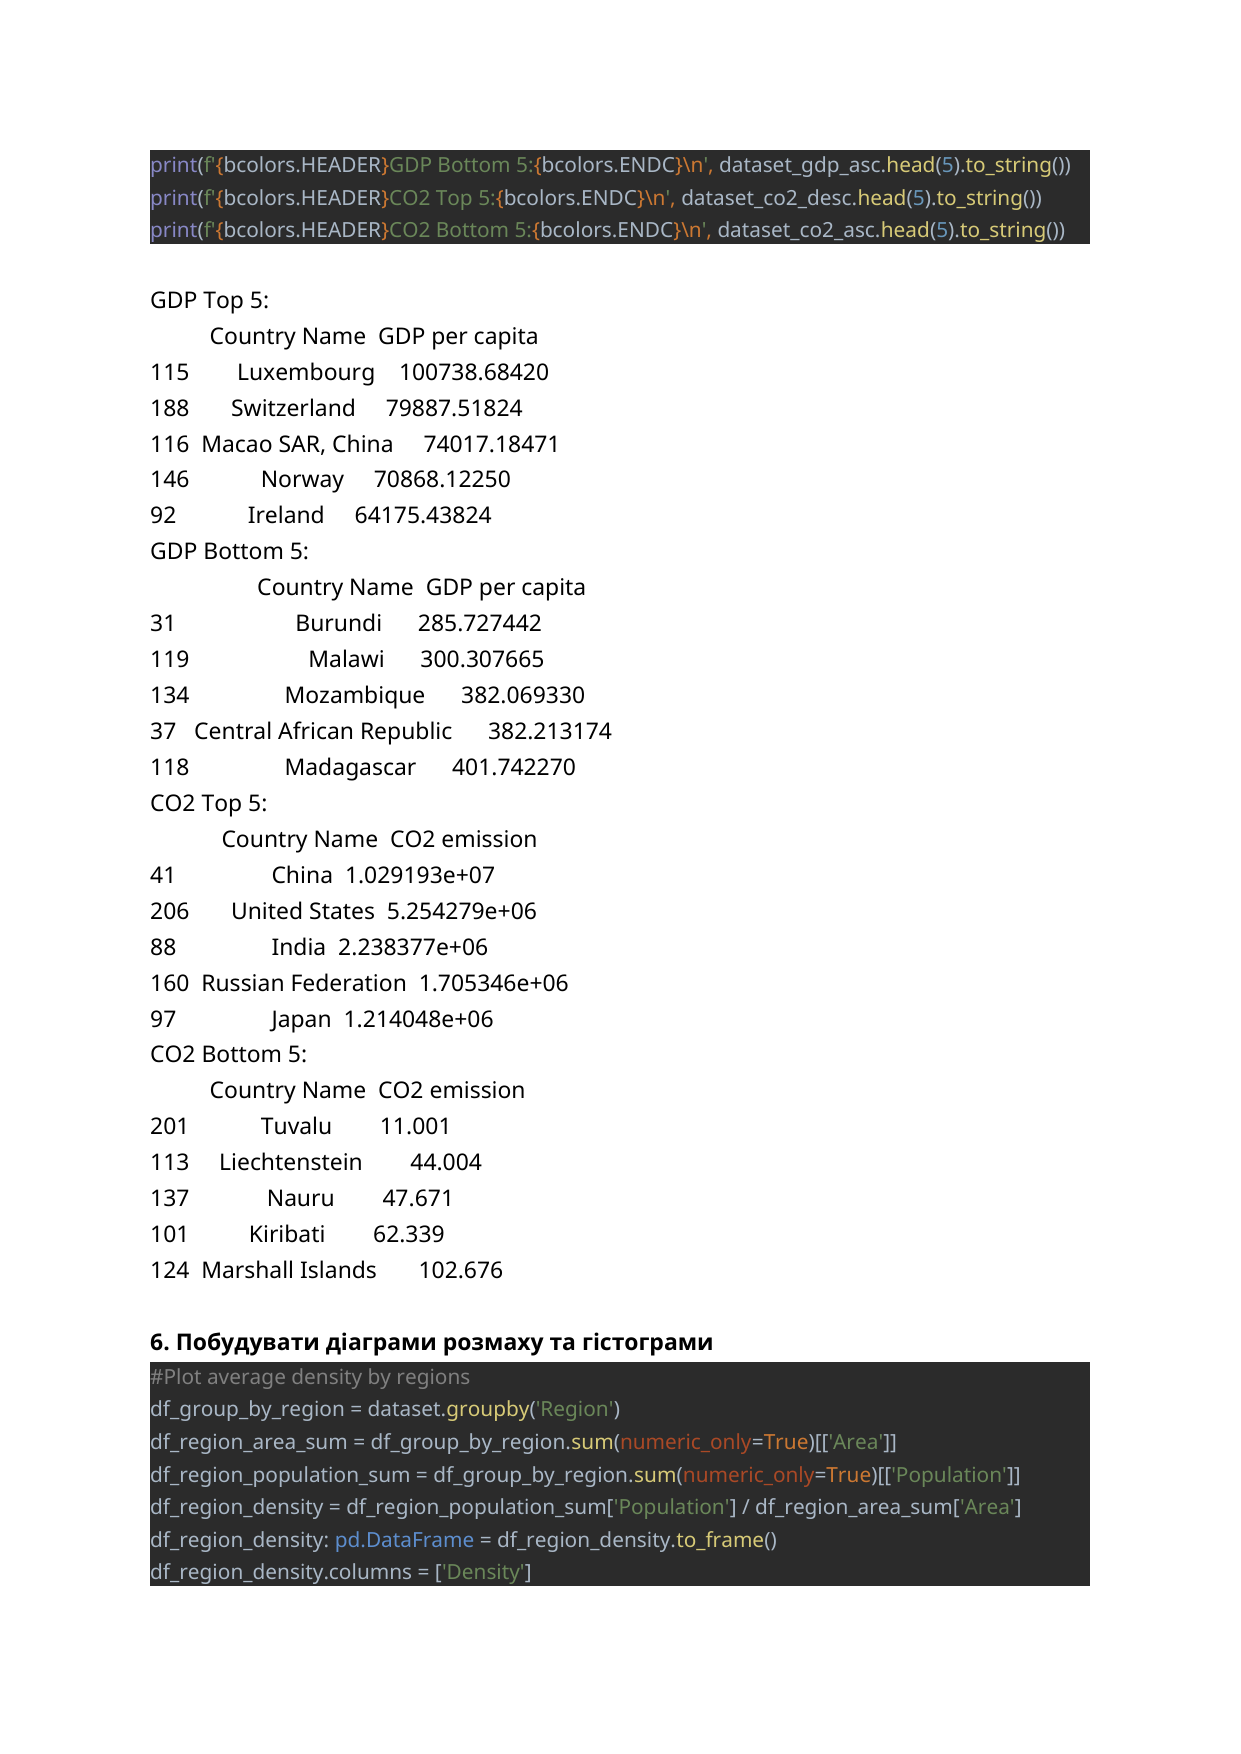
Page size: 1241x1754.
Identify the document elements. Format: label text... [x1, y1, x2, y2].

text GDP Top 5: [150, 284, 1090, 315]
text 101 Kiribati 62.339 [150, 1218, 1090, 1249]
text Country Name GDP per capita [150, 320, 1090, 351]
text 113 Liechtenstein 44.004 [150, 1146, 1090, 1177]
text GDP Bottom 5: [150, 535, 1090, 567]
text 188 Switzerland 79887.51824 [150, 392, 1090, 423]
text 146 Norway 70868.12250 [150, 463, 1090, 495]
text Country Name CO2 emission [150, 1074, 1090, 1106]
text print(f'{bcolors.HEADER}GDP Bottom 5:{bcolors.ENDC}\n', dataset_gdp_asc.head(5).to_string()) print(f'{bcolors.HEADER}CO2 Top 5:{bcolors.ENDC}\n', dataset_co2_desc.head(5).to_string()) print(f'{bcolors.HEADER}CO2 Bottom 5:{bcolors.ENDC}\n', dataset_co2_asc.head(5).to_string()) [150, 150, 1090, 244]
text 97 Japan 1.214048e+06 [150, 1002, 1090, 1034]
text 134 Mozambique 382.069330 [150, 679, 1090, 710]
text 88 India 2.238377e+06 [150, 931, 1090, 962]
text 119 Malawi 300.307665 [150, 643, 1090, 674]
text 92 Ireland 64175.43824 [150, 499, 1090, 531]
text 206 United States 5.254279e+06 [150, 895, 1090, 926]
text 124 Marshall Islands 102.676 [150, 1254, 1090, 1285]
text Country Name GDP per capita [150, 571, 1090, 602]
text #Plot average density by regions df_group_by_region = dataset.groupby('Region') df_region_area_sum = df_group_by_region.sum(numeric_only=True)[['Area']] df_region_population_sum = df_group_by_region.sum(numeric_only=True)[['Population']] df_region_density = df_region_population_sum['Population'] / df_region_area_sum['Area'] df_region_density: pd.DataFrame = df_region_density.to_frame() df_region_density.columns = ['Density'] [150, 1362, 1090, 1586]
text 137 Nauru 47.671 [150, 1182, 1090, 1213]
text 31 Burundi 285.727442 [150, 607, 1090, 638]
text CO2 Top 5: [150, 787, 1090, 818]
text 115 Luxembourg 100738.68420 [150, 356, 1090, 387]
text 41 China 1.029193e+07 [150, 859, 1090, 890]
text 160 Russian Federation 1.705346e+06 [150, 967, 1090, 998]
text 201 Tuvalu 11.001 [150, 1110, 1090, 1142]
text CO2 Bottom 5: [150, 1038, 1090, 1070]
text 116 Macao SAR, China 74017.18471 [150, 427, 1090, 459]
text 37 Central African Republic 382.213174 [150, 715, 1090, 746]
text 118 Madagascar 401.742270 [150, 751, 1090, 782]
text Country Name CO2 emission [150, 823, 1090, 854]
list 6. Побудувати діаграми розмаху та гістограми [150, 1326, 1090, 1357]
